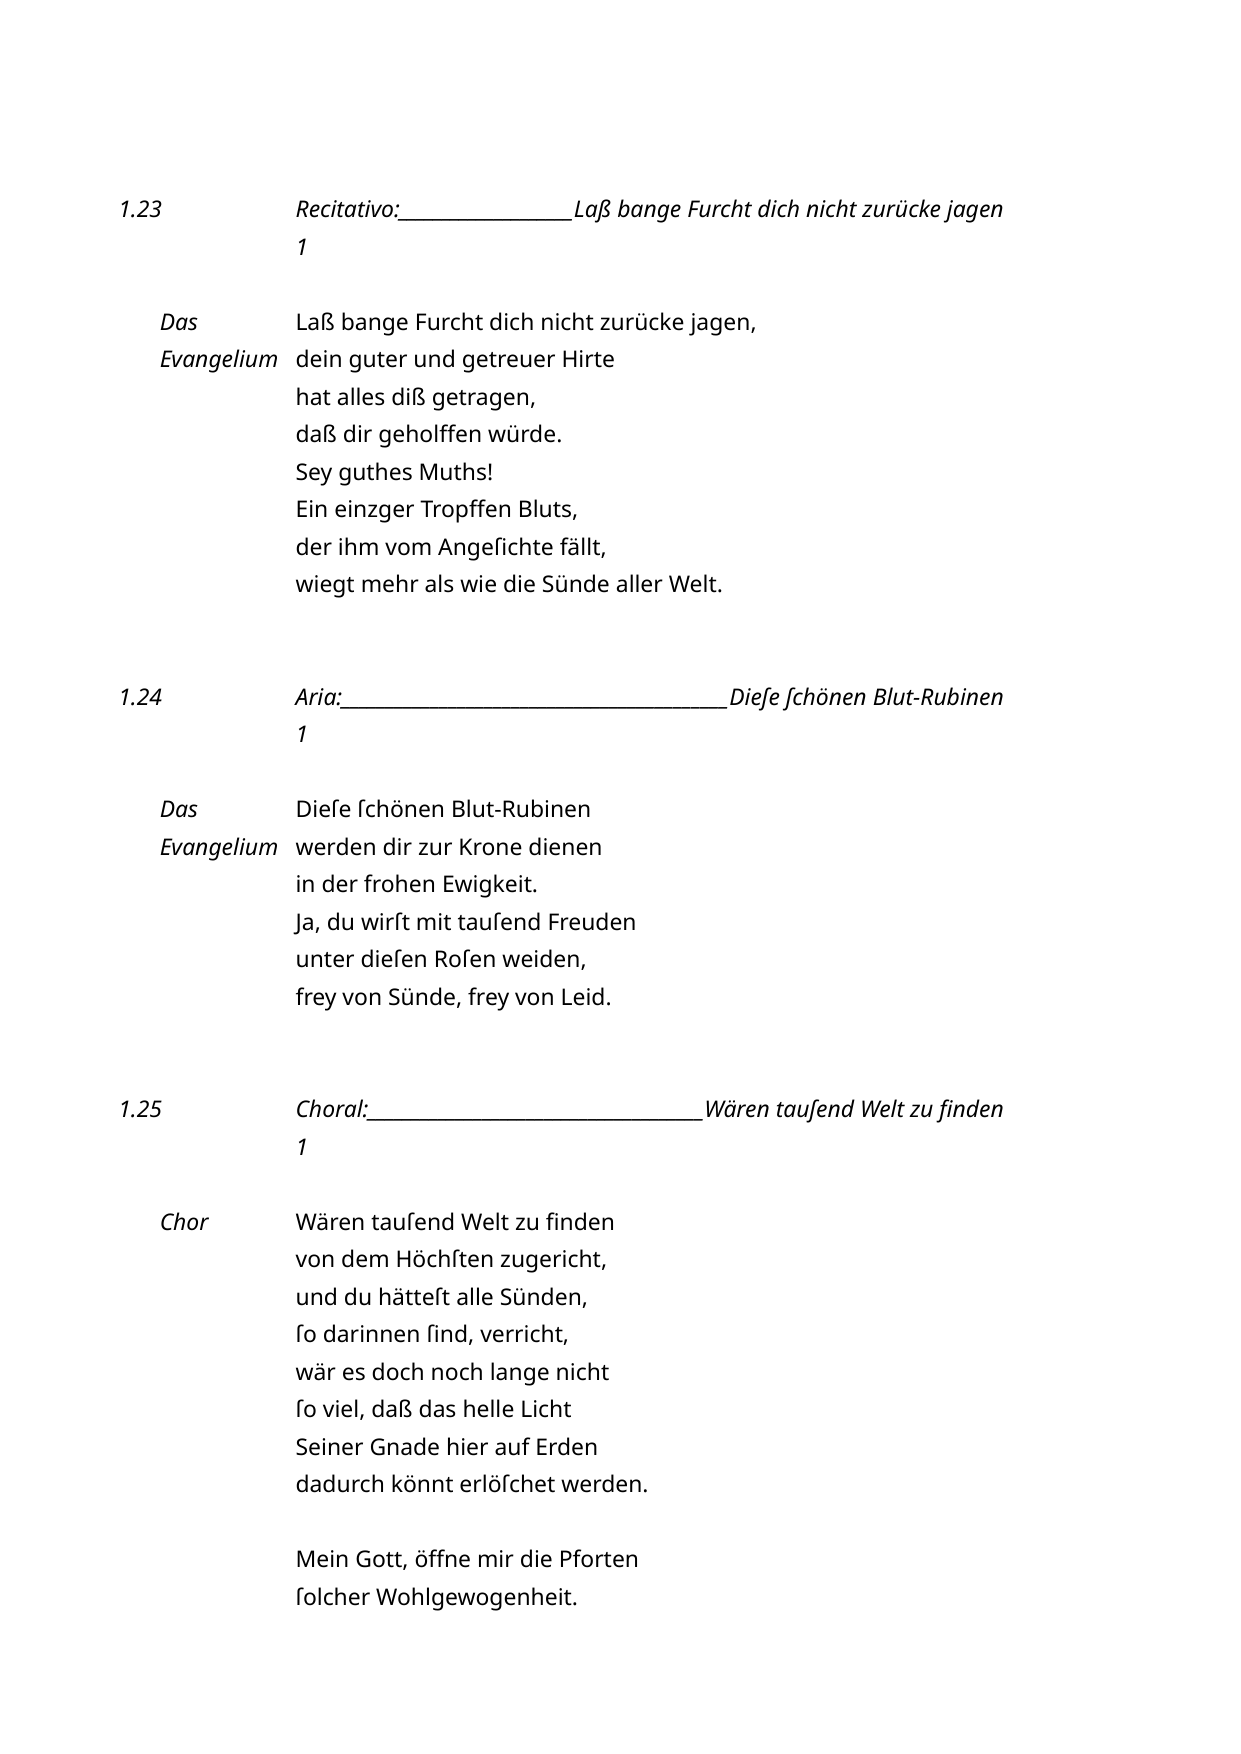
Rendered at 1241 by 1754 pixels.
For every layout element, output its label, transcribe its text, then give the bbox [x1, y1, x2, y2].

text 1.24 Aria: Dieſe ſchönen Blut-Rubinen 1 Das Dieſe ſchönen Blut-Rubinen Evangelium werden dir zur Krone dienen in der frohen Ewigkeit. Ja, du wirſt mit tauſend Freuden unter dieſen Roſen weiden, frey von Sünde, frey von Leid. [118, 681, 1004, 1012]
text 1.25 Choral: Wären tauſend Welt zu finden 1 Chor Wären tauſend Welt zu finden von dem Höchſten zugericht, und du hätteſt alle Sünden, ſo darinnen ſind, verricht, wär es doch noch lange nicht ſo viel, daß das helle Licht Seiner Gnade hier auf Erden dadurch könnt erlöſchet werden. Mein Gott, öffne mir die Pforten ſolcher Wohlgewogenheit. Laß mich allzeit aller Orten ſchmecken deine Süßigkeit. Liebe mich und treib mich an, daß ich dich, ſo gut ich kan, wiederum umfang und liebe und ja nun nicht mehr betrübe. [118, 1093, 1004, 1612]
text 1.23 Recitativo: Laß bange Furcht dich nicht zurücke jagen 1 Das Laß bange Furcht dich nicht zurücke jagen, Evangelium dein guter und getreuer Hirte hat alles diß getragen, daß dir geholffen würde. Sey guthes Muths! Ein einzger Tropffen Bluts, der ihm vom Angeſichte fällt, wiegt mehr als wie die Sünde aller Welt. [118, 193, 1004, 599]
